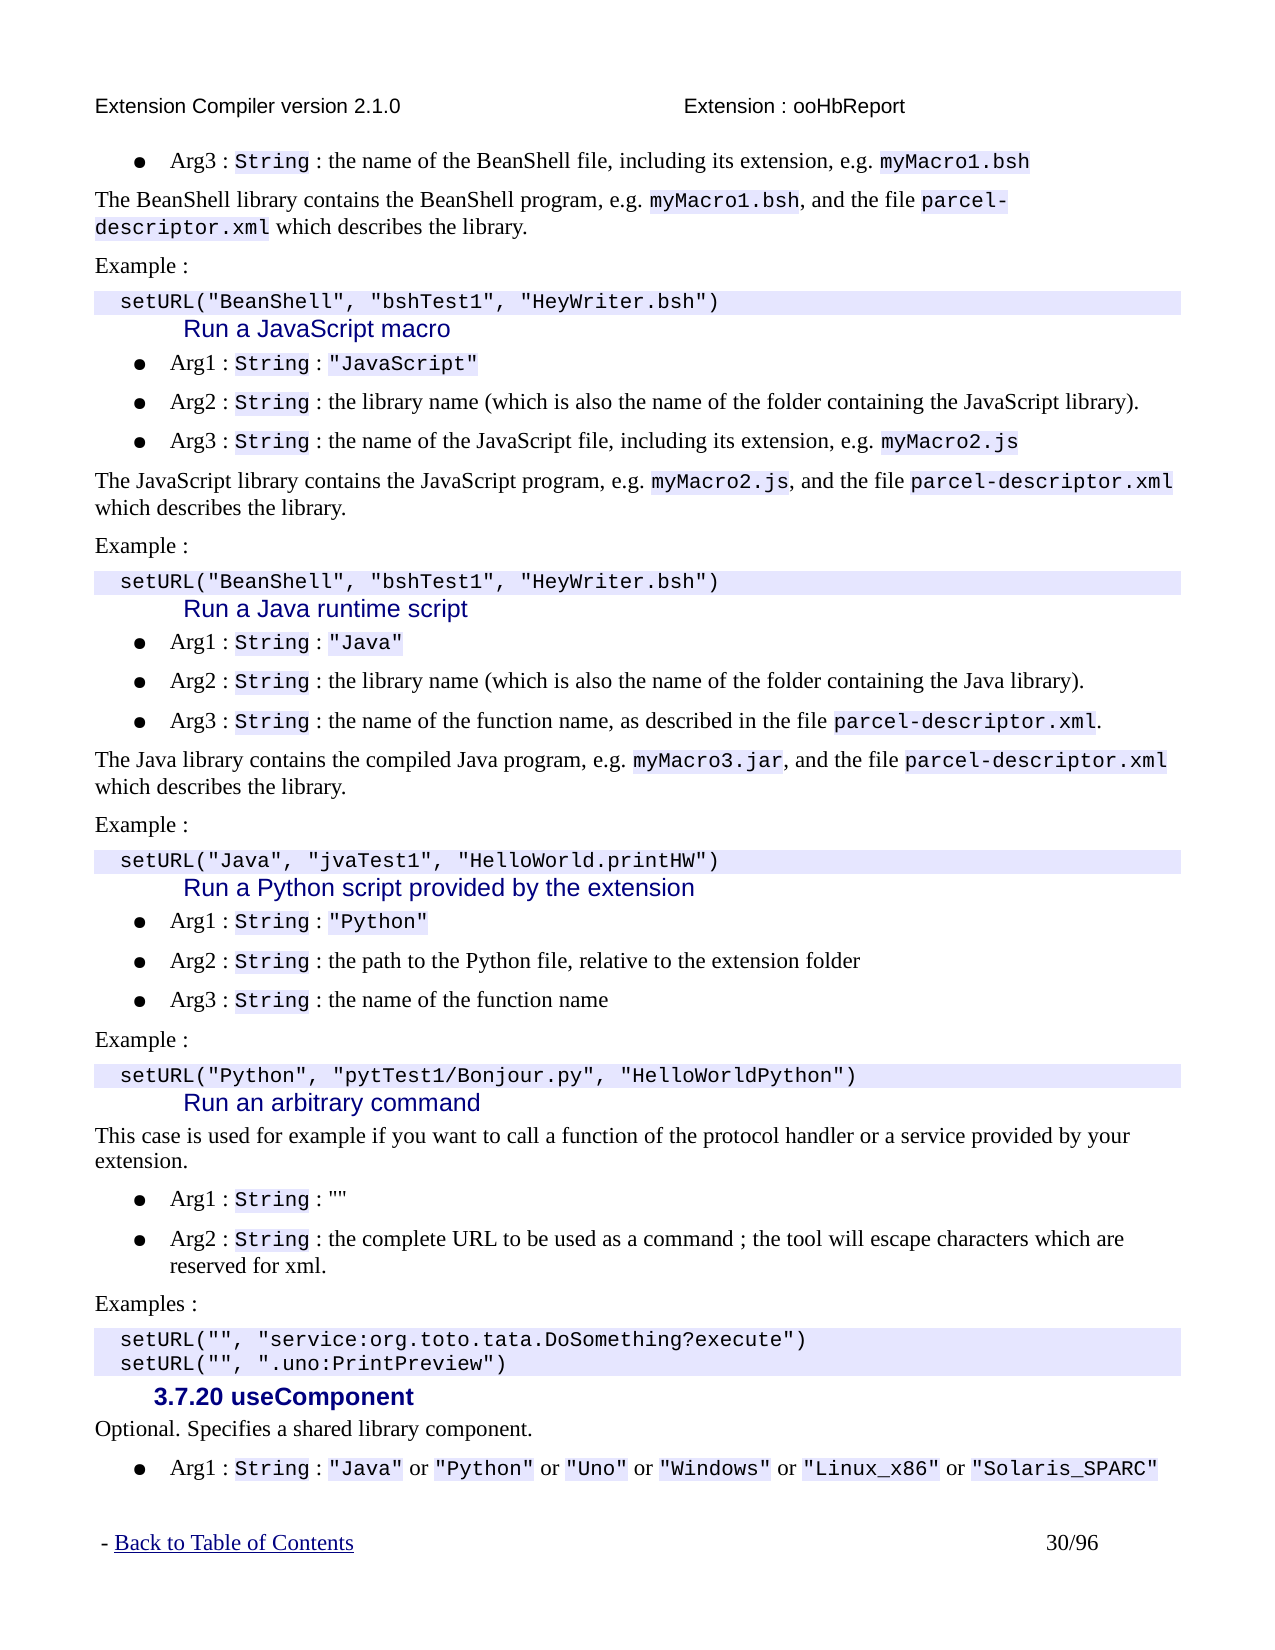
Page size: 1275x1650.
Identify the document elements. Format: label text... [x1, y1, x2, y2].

text setURL("BeanShell", "bshTest1", "HeyWriter.bsh") [94, 291, 1181, 315]
text setURL("", "service:org.toto.tata.DoSomething?execute") [94, 1328, 1181, 1352]
text setURL("BeanShell", "bshTest1", "HeyWriter.bsh") [94, 571, 1181, 595]
list Arg2 : String : the library name (which is also the name of the folder containing the JavaScript library). [132, 389, 1181, 416]
text Example : [94, 253, 1181, 279]
list Arg3 : String : the name of the JavaScript file, including its extension, e.g. myMacro2.js [132, 428, 1181, 455]
list Arg2 : String : the complete URL to be used as a command ; the tool will escape characters which are reserved for xml. [132, 1226, 1181, 1278]
text Example : [94, 1027, 1181, 1052]
list Arg3 : String : the name of the BeanShell file, including its extension, e.g. myMacro1.bsh [132, 147, 1181, 174]
subtitle Run a Java runtime script [183, 595, 1181, 623]
list Arg3 : String : the name of the function name, as described in the file parcel-descriptor.xml. [132, 708, 1181, 735]
text Examples : [94, 1291, 1181, 1316]
list Arg3 : String : the name of the function name [132, 987, 1181, 1014]
list Arg1 : String : "" [132, 1186, 1181, 1213]
text The Java library contains the compiled Java program, e.g. myMacro3.jar, and the file parcel-descriptor.xml which describes the library. [94, 747, 1181, 800]
subtitle Run a Python script provided by the extension [183, 874, 1181, 902]
subtitle Run a JavaScript macro [183, 315, 1181, 343]
text setURL("", ".uno:PrintPreview") [94, 1352, 1181, 1376]
list Arg1 : String : "Java" [132, 629, 1181, 656]
text Example : [94, 812, 1181, 838]
subtitle Run an arbitrary command [183, 1088, 1181, 1117]
list Arg1 : String : "Java" or "Python" or "Uno" or "Windows" or "Linux_x86" or "Solaris_SPARC" [132, 1454, 1181, 1481]
text The BeanShell library contains the BeanShell program, e.g. myMacro1.bsh, and the file parcel-descriptor.xml which describes the library. [94, 187, 1181, 241]
list Arg1 : String : "Python" [132, 908, 1181, 935]
list Arg2 : String : the library name (which is also the name of the folder containing the Java library). [132, 668, 1181, 695]
text The JavaScript library contains the JavaScript program, e.g. myMacro2.js, and the file parcel-descriptor.xml which describes the library. [94, 468, 1181, 520]
text This case is used for example if you want to call a function of the protocol handler or a service provided by your extension. [94, 1122, 1181, 1173]
subtitle useComponent [153, 1382, 1181, 1410]
text Example : [94, 533, 1181, 558]
text Optional. Specifies a shared library component. [94, 1416, 1181, 1442]
list Arg2 : String : the path to the Python file, relative to the extension folder [132, 948, 1181, 974]
text setURL("Python", "pytTest1/Bonjour.py", "HelloWorldPython") [94, 1064, 1181, 1088]
text setURL("Java", "jvaTest1", "HelloWorld.printHW") [94, 850, 1181, 874]
list Arg1 : String : "JavaScript" [132, 349, 1181, 376]
